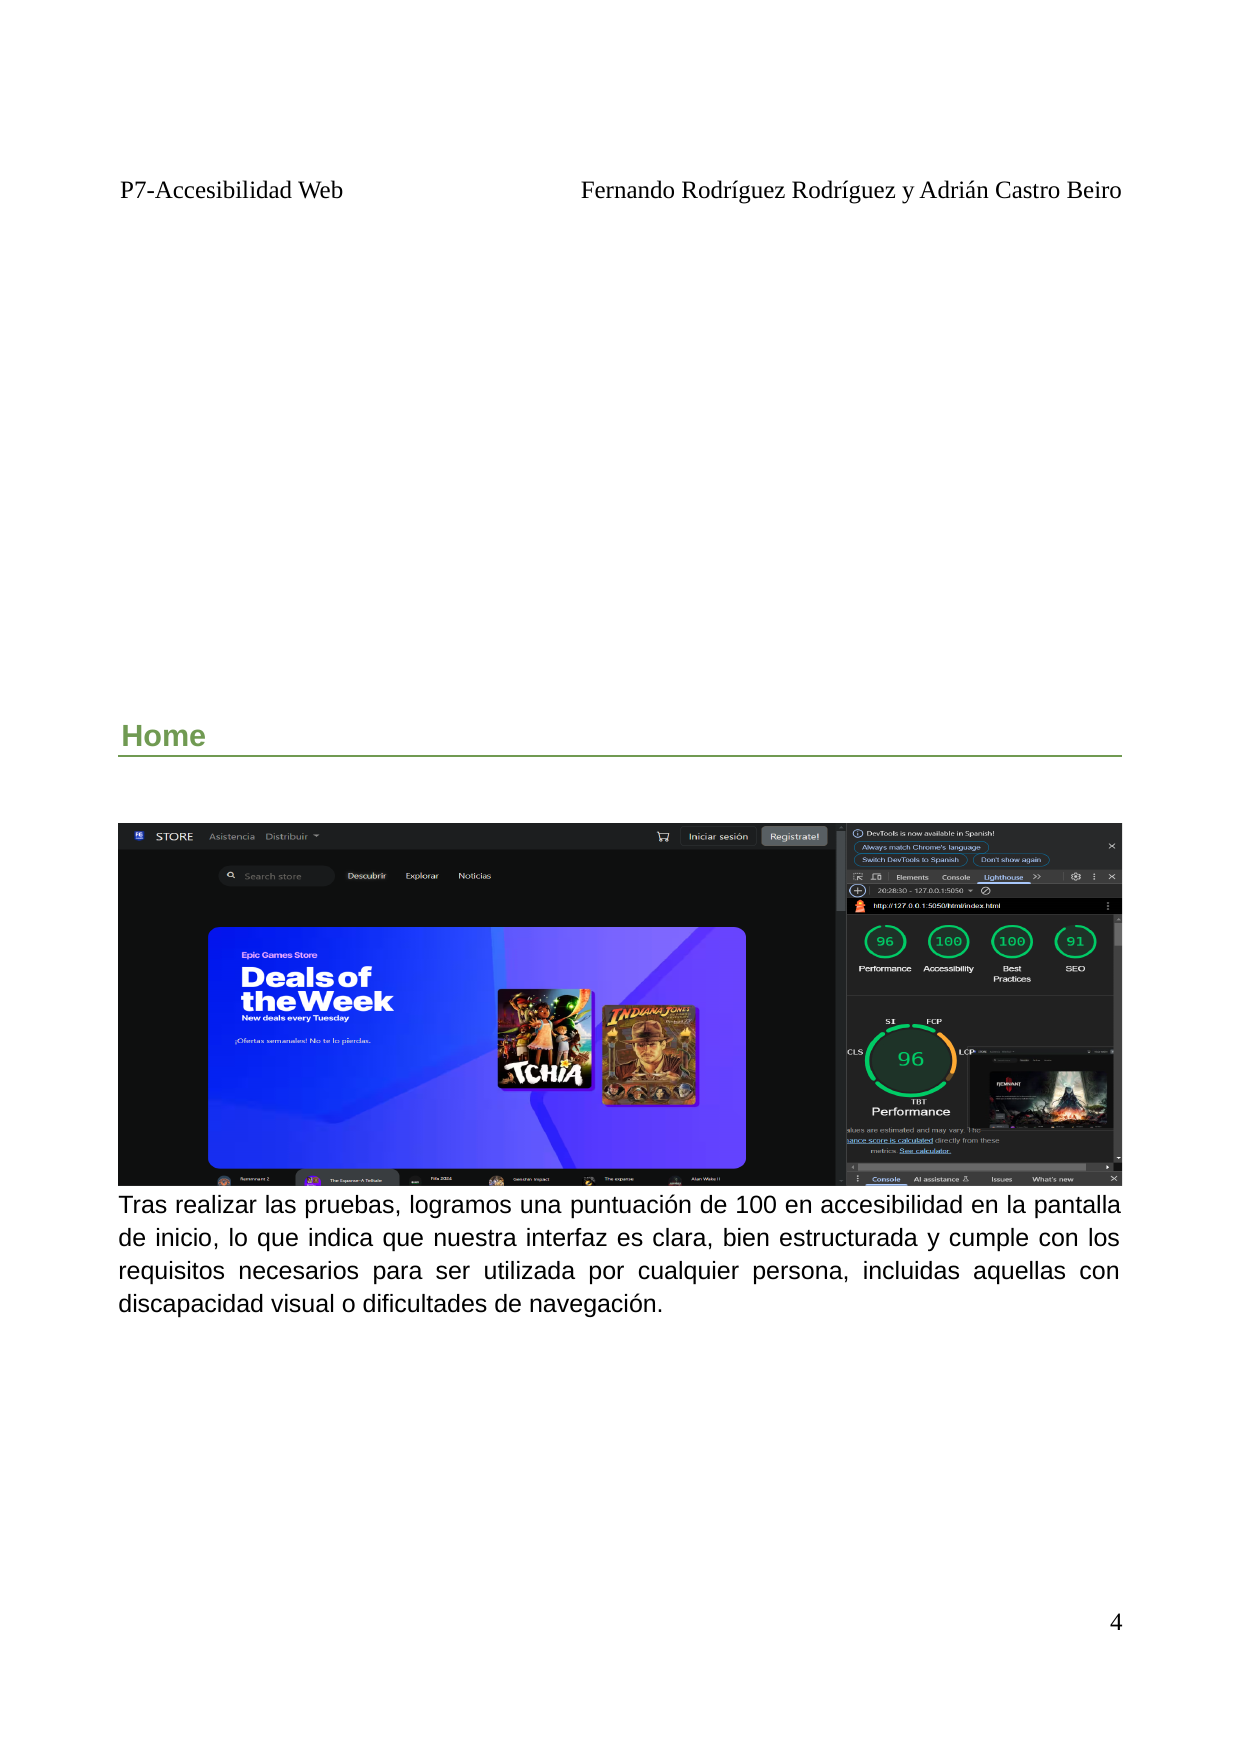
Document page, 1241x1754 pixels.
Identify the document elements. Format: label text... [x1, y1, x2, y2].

text Tras realizar las pruebas, logramos una puntuación de 100 en accesibilidad en la pantalla de inicio, lo que indica que nuestra interfaz es clara, bien estructurada y cumple con los requisitos necesarios para ser utilizada por cualquier persona, incluidas aquellas con discapacidad visual o dificultades de navegación. [118, 1186, 1122, 1318]
picture [118, 823, 1123, 1186]
subtitle Home [118, 714, 1122, 755]
